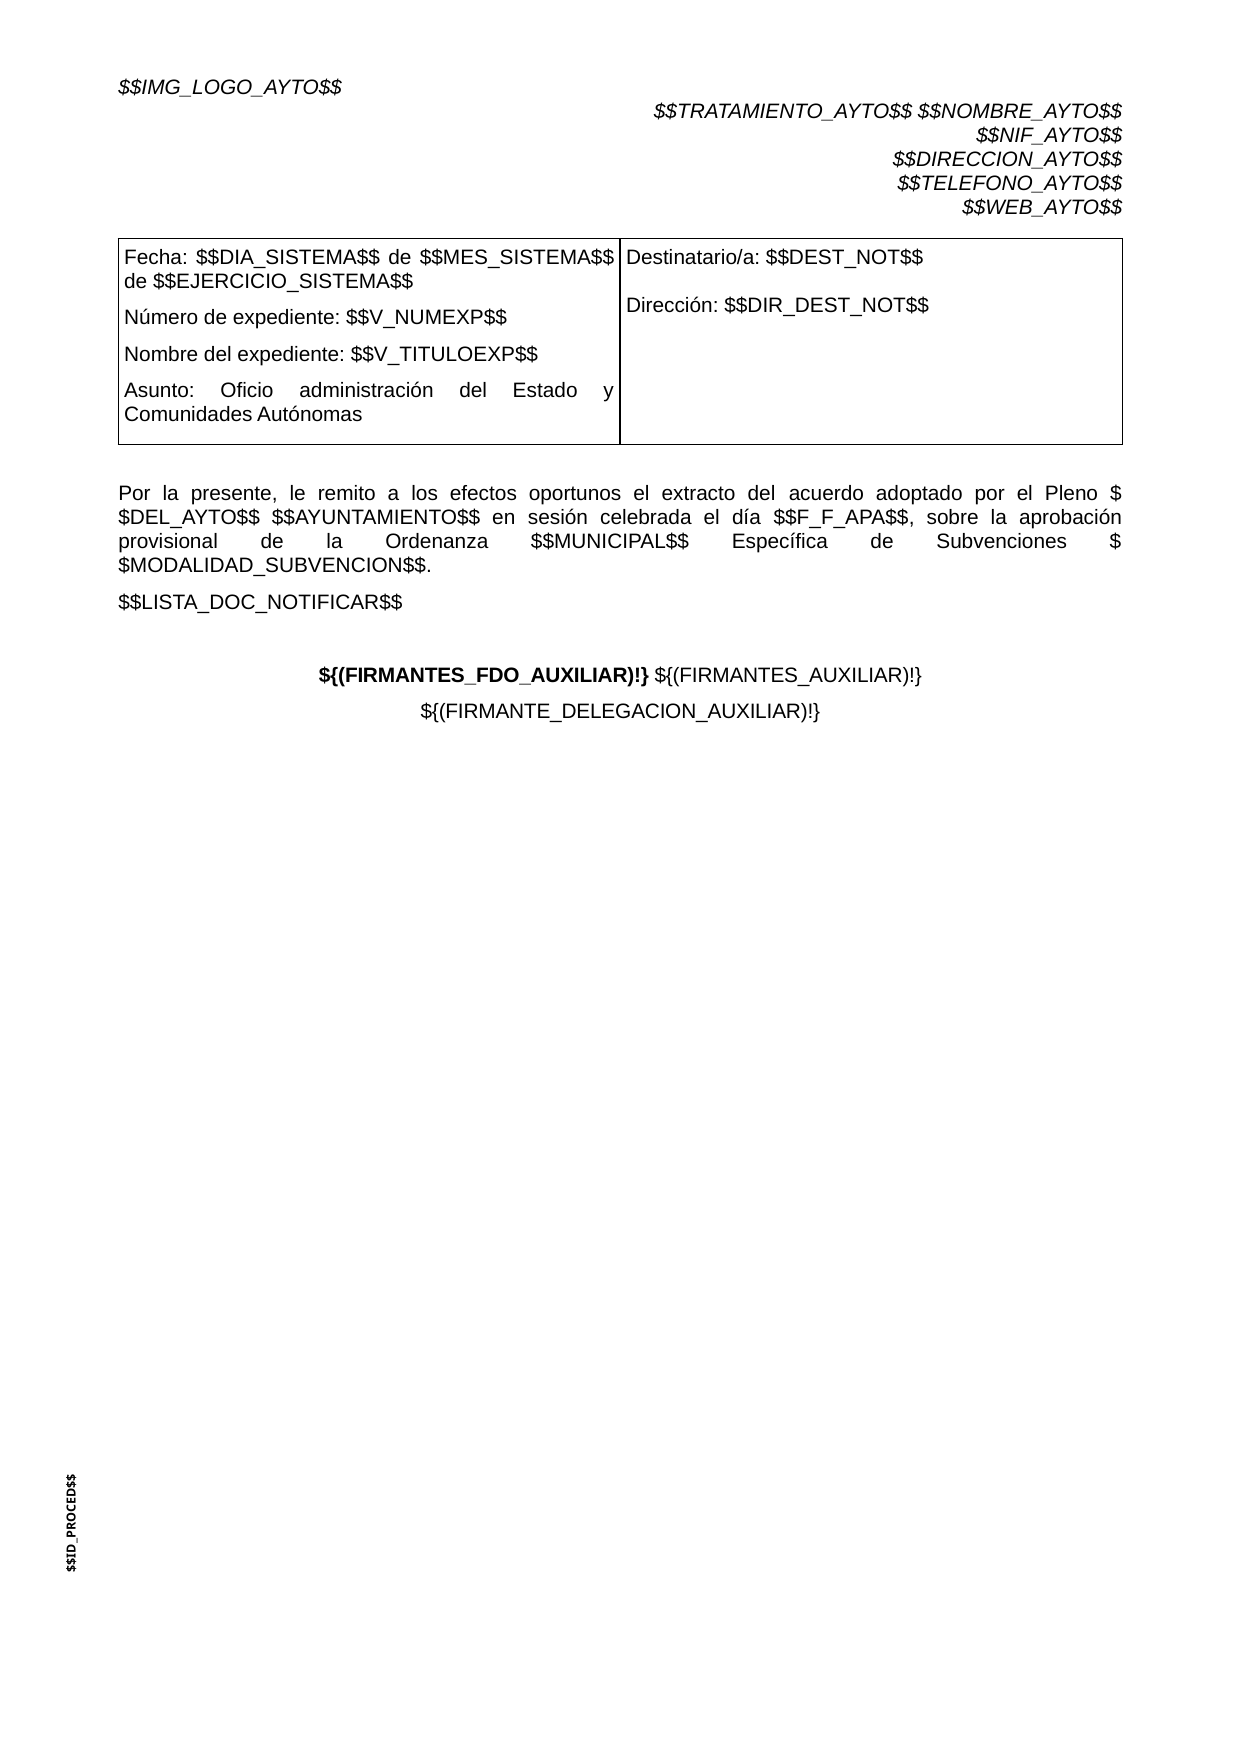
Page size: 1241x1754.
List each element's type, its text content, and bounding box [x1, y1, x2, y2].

text Por la presente, le remito a los efectos oportunos el extracto del acuerdo adoptado por el Pleno $$DEL_AYTO$$ $$AYUNTAMIENTO$$ en sesión celebrada el día $$F_F_APA$$, sobre la aprobación provisional de la Ordenanza $$MUNICIPAL$$ Específica de Subvenciones $$MODALIDAD_SUBVENCION$$. [118, 481, 1122, 577]
table_header Fecha: $$DIA_SISTEMA$$ de $$MES_SISTEMA$$ de $$EJERCICIO_SISTEMA$$ Número de expediente: $$V_NUMEXP$$ Nombre del expediente: $$V_TITULOEXP$$ Asunto: Oficio administración del Estado y Comunidades Autónomas [119, 239, 619, 444]
table_header Destinatario/a: $$DEST_NOT$$ Dirección: $$DIR_DEST_NOT$$ [621, 239, 1122, 444]
text [#if FIRMANTES!?length > 1] [#assign FIRMANTES_FDO_AUXILIAR="Fdo:"] [#assign FIRMANTES_AUXILIAR=FIRMANTES] [#if FIRMANTE_DELEGACION!?length > 1] [#assign FIRMANTE_DELEGACION_AUXILIAR=FIRMANTE_DELEGACION] [/#if] [/#if]${(FIRMANTES_FDO_AUXILIAR)!} ${(FIRMANTES_AUXILIAR)!} [118, 662, 1122, 686]
text $$LISTA_DOC_NOTIFICAR$$ [118, 589, 1122, 613]
text ${(FIRMANTE_DELEGACION_AUXILIAR)!} [118, 699, 1122, 723]
